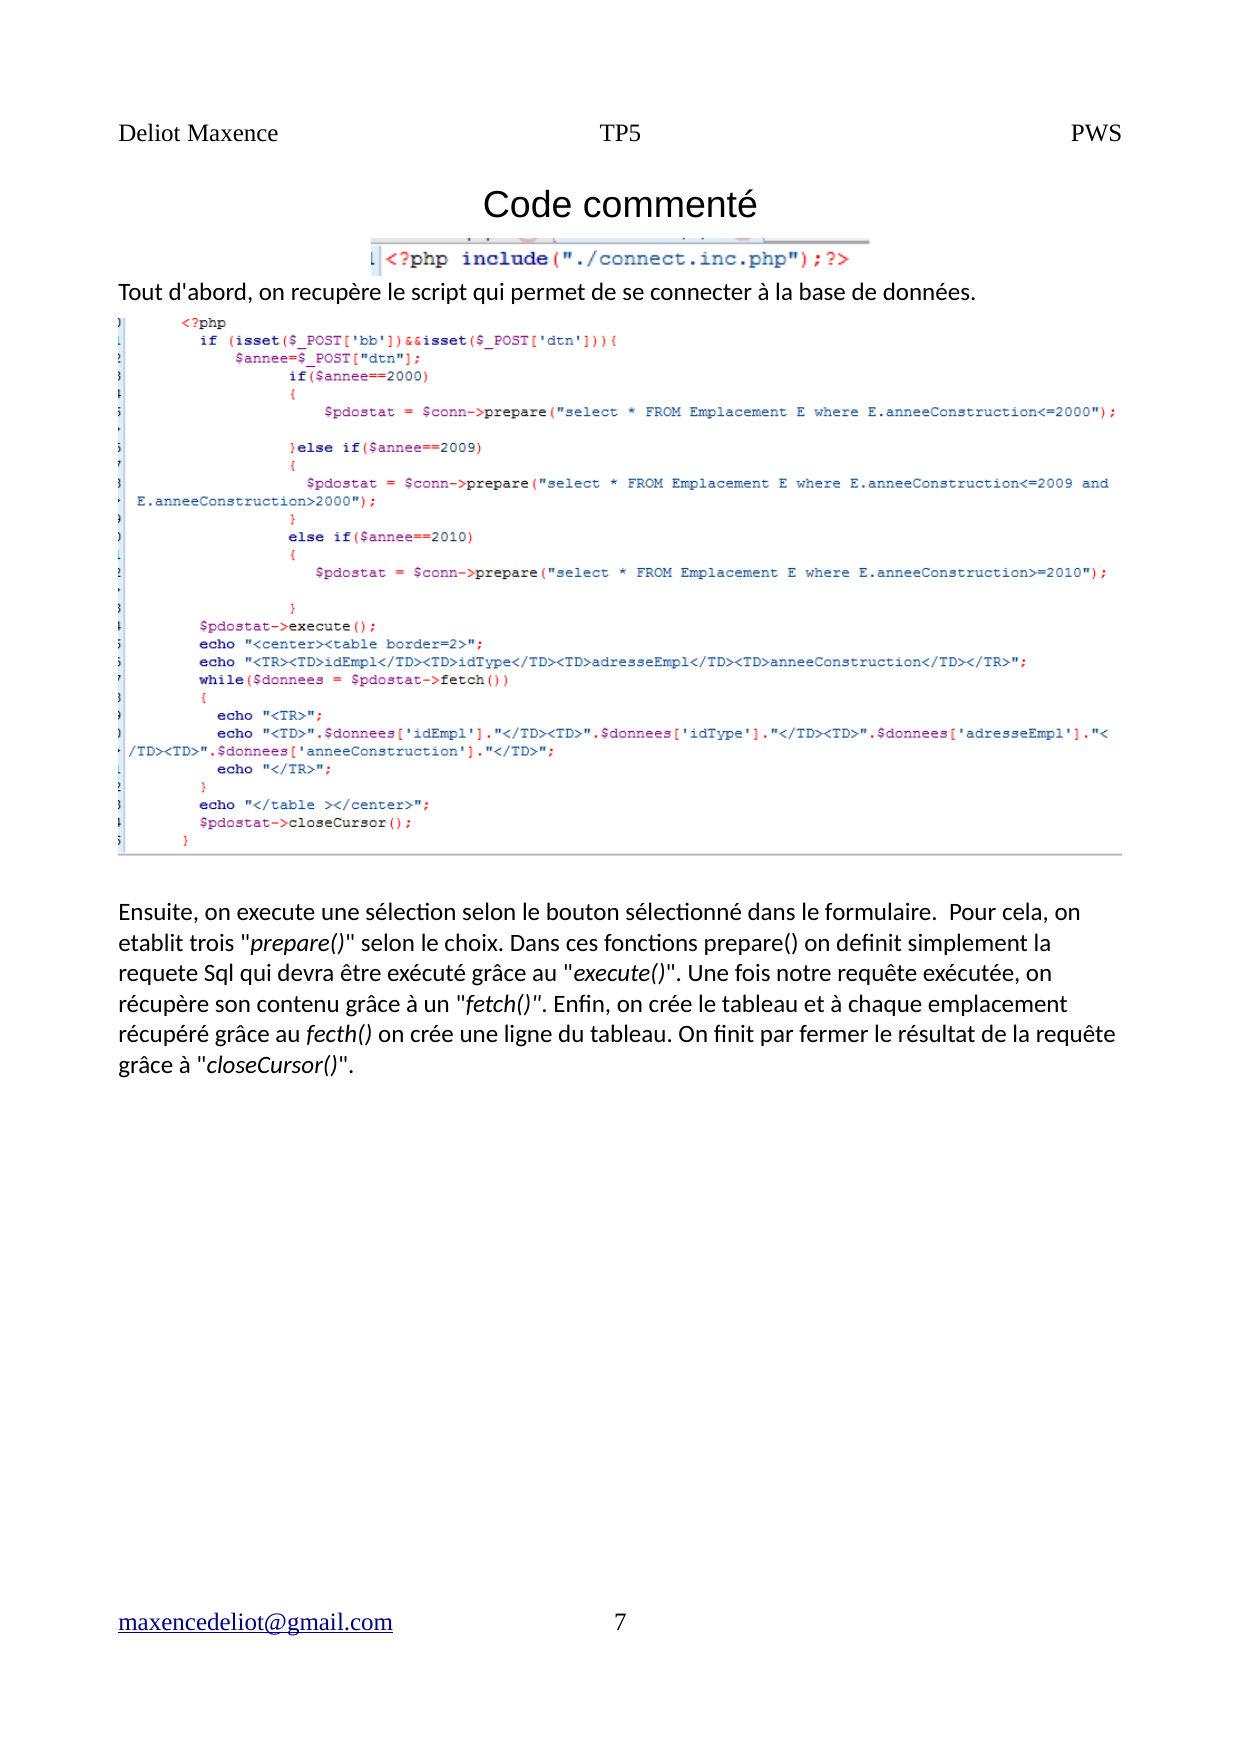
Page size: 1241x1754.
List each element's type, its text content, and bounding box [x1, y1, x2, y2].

picture [371, 238, 870, 276]
text Tout d'abord, on recupère le script qui permet de se connecter à la base de données. [118, 238, 1122, 306]
subtitle Code commenté [118, 183, 1122, 226]
picture [118, 318, 1123, 856]
text Ensuite, on execute une sélection selon le bouton sélectionné dans le formulaire. Pour cela, on etablit trois "prepare()" selon le choix. Dans ces fonctions prepare() on definit simplement la requete Sql qui devra être exécuté grâce au "execute()". Une fois notre requête exécutée, on récupère son contenu grâce à un "fetch()". Enfin, on crée le tableau et à chaque emplacement récupéré grâce au fecth() on crée une ligne du tableau. On finit par fermer le résultat de la requête grâce à "closeCursor()". [118, 896, 1122, 1079]
